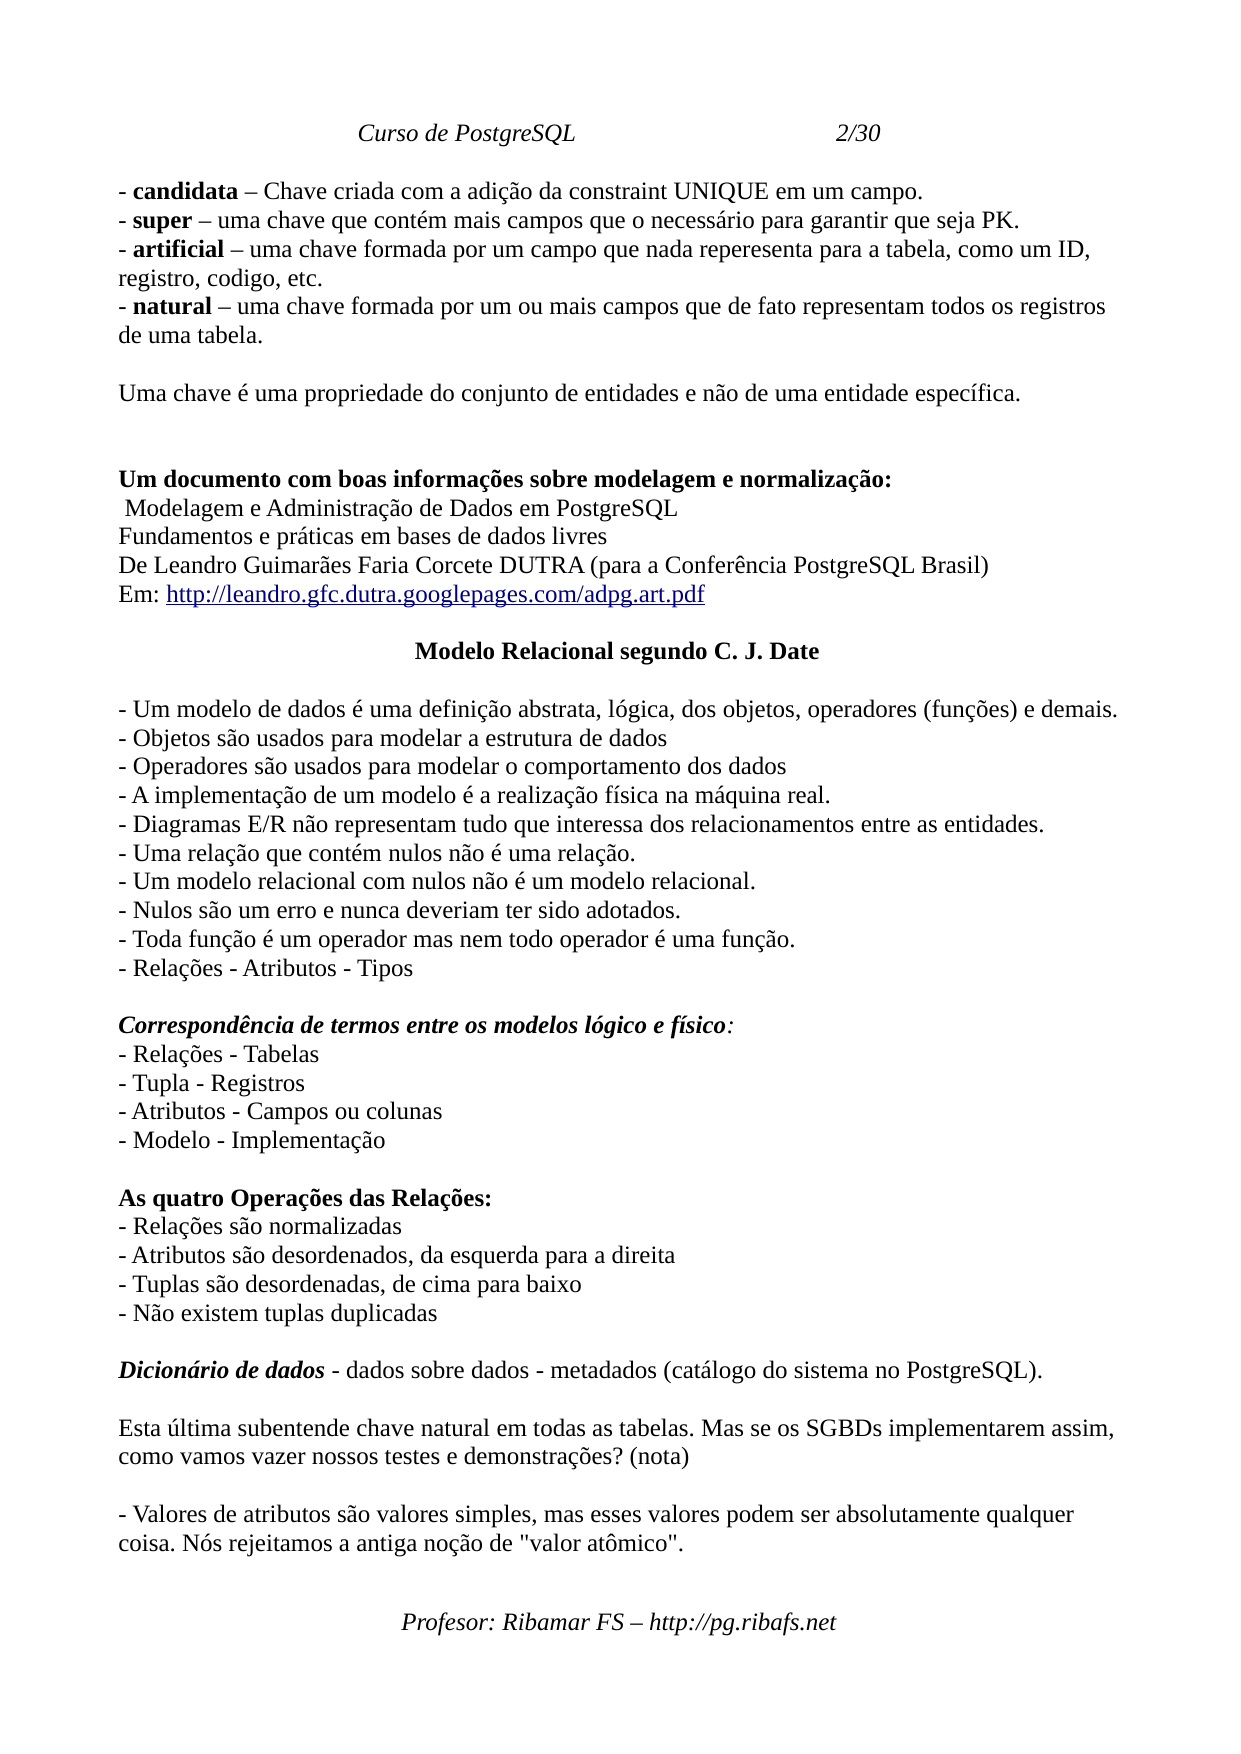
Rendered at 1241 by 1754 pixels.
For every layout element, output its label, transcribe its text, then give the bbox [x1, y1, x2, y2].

text - Uma relação que contém nulos não é uma relação. [118, 838, 1122, 866]
text Modelagem e Administração de Dados em PostgreSQL [118, 493, 1122, 521]
text - Relações - Tabelas [118, 1039, 1122, 1068]
text - super – uma chave que contém mais campos que o necessário para garantir que seja PK. [118, 205, 1122, 234]
text - Operadores são usados para modelar o comportamento dos dados [118, 751, 1122, 780]
text - Valores de atributos são valores simples, mas esses valores podem ser absolutamente qualquer coisa. Nós rejeitamos a antiga noção de "valor atômico". [118, 1499, 1122, 1556]
text - Modelo - Implementação [118, 1125, 1122, 1154]
text Modelo Relacional segundo C. J. Date [118, 636, 1122, 665]
text - Relações são normalizadas [118, 1211, 1122, 1240]
text - Não existem tuplas duplicadas [118, 1298, 1122, 1326]
text - Tuplas são desordenadas, de cima para baixo [118, 1269, 1122, 1298]
text Um documento com boas informações sobre modelagem e normalização: [118, 464, 1122, 493]
text - natural – uma chave formada por um ou mais campos que de fato representam todos os registros de uma tabela. [118, 291, 1122, 349]
text Fundamentos e práticas em bases de dados livres [118, 521, 1122, 550]
text - Um modelo de dados é uma definição abstrata, lógica, dos objetos, operadores (funções) e demais. [118, 694, 1122, 723]
text - artificial – uma chave formada por um campo que nada reperesenta para a tabela, como um ID, registro, codigo, etc. [118, 234, 1122, 291]
text De Leandro Guimarães Faria Corcete DUTRA (para a Conferência PostgreSQL Brasil) [118, 550, 1122, 579]
text - Nulos são um erro e nunca deveriam ter sido adotados. [118, 895, 1122, 924]
text Correspondência de termos entre os modelos lógico e físico: [118, 1010, 1122, 1039]
text - candidata – Chave criada com a adição da constraint UNIQUE em um campo. [118, 176, 1122, 205]
text - A implementação de um modelo é a realização física na máquina real. [118, 780, 1122, 809]
text - Diagramas E/R não representam tudo que interessa dos relacionamentos entre as entidades. [118, 809, 1122, 838]
text Em: http://leandro.gfc.dutra.googlepages.com/adpg.art.pdf [118, 579, 1122, 608]
text - Tupla - Registros [118, 1068, 1122, 1096]
text Dicionário de dados - dados sobre dados - metadados (catálogo do sistema no PostgreSQL). [118, 1355, 1122, 1384]
text - Atributos são desordenados, da esquerda para a direita [118, 1240, 1122, 1269]
text - Atributos - Campos ou colunas [118, 1096, 1122, 1125]
text - Toda função é um operador mas nem todo operador é uma função. [118, 924, 1122, 953]
text - Relações - Atributos - Tipos [118, 953, 1122, 981]
text - Um modelo relacional com nulos não é um modelo relacional. [118, 866, 1122, 895]
text - Objetos são usados para modelar a estrutura de dados [118, 723, 1122, 751]
text Uma chave é uma propriedade do conjunto de entidades e não de uma entidade específica. [118, 378, 1122, 406]
text As quatro Operações das Relações: [118, 1183, 1122, 1211]
text Esta última subentende chave natural em todas as tabelas. Mas se os SGBDs implementarem assim, como vamos vazer nossos testes e demonstrações? (nota) [118, 1413, 1122, 1470]
